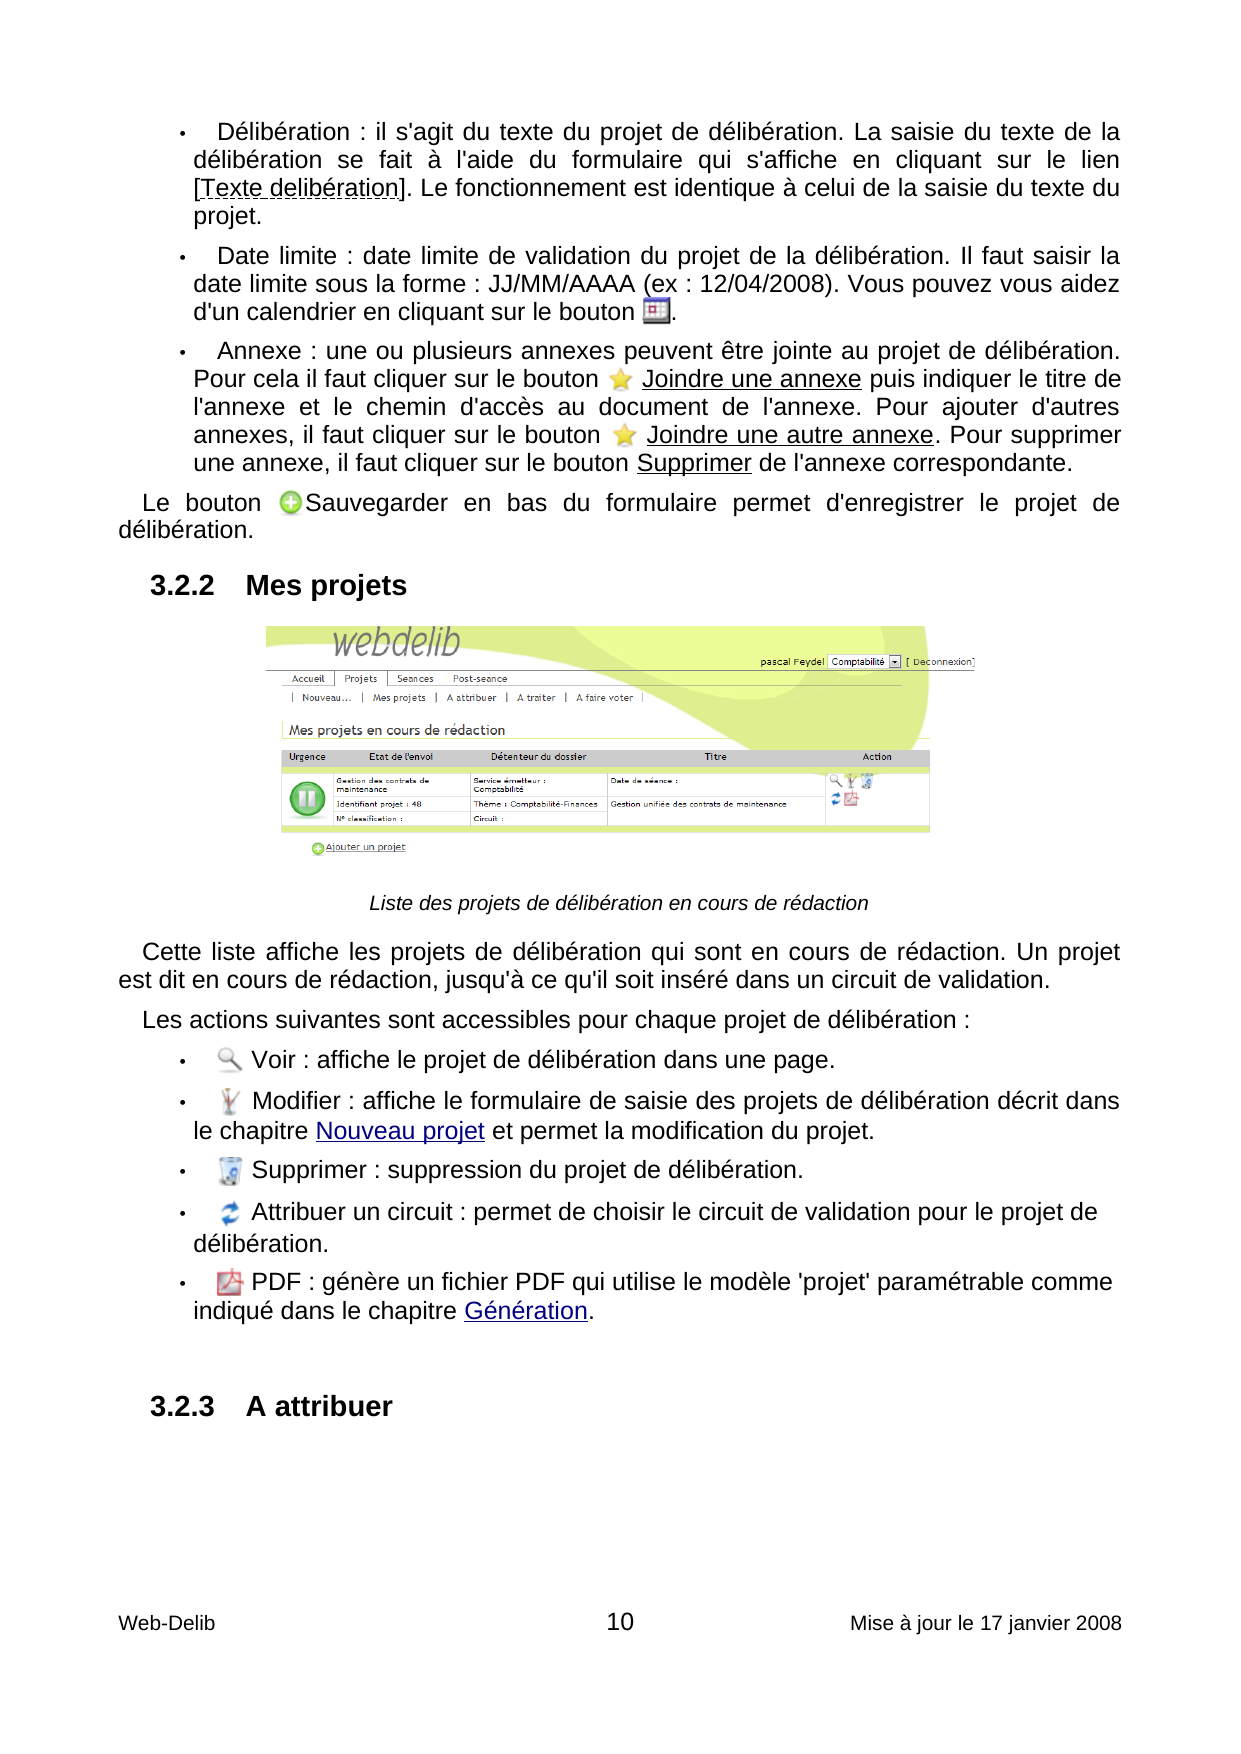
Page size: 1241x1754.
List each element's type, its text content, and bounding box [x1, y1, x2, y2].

picture [642, 297, 671, 326]
text Liste des projets de délibération en cours de rédaction [118, 626, 1122, 914]
text Cette liste affiche les projets de délibération qui sont en cours de rédaction. Un projet est dit en cours de rédaction, jusqu'à ce qu'il soit inséré dans un circuit de validation. [118, 938, 1122, 994]
picture [216, 1088, 245, 1116]
list Délibération : il s'agit du texte du projet de délibération. La saisie du texte de la délibération se fait à l'aide du formulaire qui s'affiche en cliquant sur le lien [Texte delibération]. Le fonctionnement est identique à celui de la saisie du texte du projet. [156, 118, 1122, 230]
picture [216, 1157, 245, 1186]
list PDF : génère un fichier PDF qui utilise le modèle 'projet' paramétrable comme indiqué dans le chapitre Génération. [156, 1267, 1122, 1325]
list Supprimer : suppression du projet de délibération. [156, 1156, 1122, 1186]
list Voir : affiche le projet de délibération dans une page. [156, 1045, 1122, 1075]
list Annexe : une ou plusieurs annexes peuvent être jointe au projet de délibération. Pour cela il faut cliquer sur le bouton Joindre une annexe puis indiquer le titre de l'annexe et le chemin d'accès au document de l'annexe. Pour ajouter d'autres annexes, il faut cliquer sur le bouton Joindre une autre annexe. Pour supprimer une annexe, il faut cliquer sur le bouton Supprimer de l'annexe correspondante. [156, 337, 1122, 477]
picture [216, 1268, 245, 1296]
text Le bouton Sauvegarder en bas du formulaire permet d'enregistrer le projet de délibération. [118, 488, 1122, 544]
picture [610, 421, 638, 449]
picture [607, 365, 635, 393]
picture [277, 488, 305, 517]
list Date limite : date limite de validation du projet de la délibération. Il faut saisir la date limite sous la forme : JJ/MM/AAAA (ex : 12/04/2008). Vous pouvez vous aidez d'un calendrier en cliquant sur le bouton . [156, 242, 1122, 325]
picture [216, 1199, 245, 1227]
text Les actions suivantes sont accessibles pour chaque projet de délibération : [118, 1006, 1122, 1034]
picture [265, 626, 975, 892]
list Attribuer un circuit : permet de choisir le circuit de validation pour le projet de délibération. [156, 1198, 1122, 1256]
subtitle A attribuer [118, 1389, 1122, 1422]
list Modifier : affiche le formulaire de saisie des projets de délibération décrit dans le chapitre Nouveau projet et permet la modification du projet. [156, 1087, 1122, 1144]
picture [216, 1046, 245, 1074]
subtitle Mes projets [118, 569, 1122, 602]
